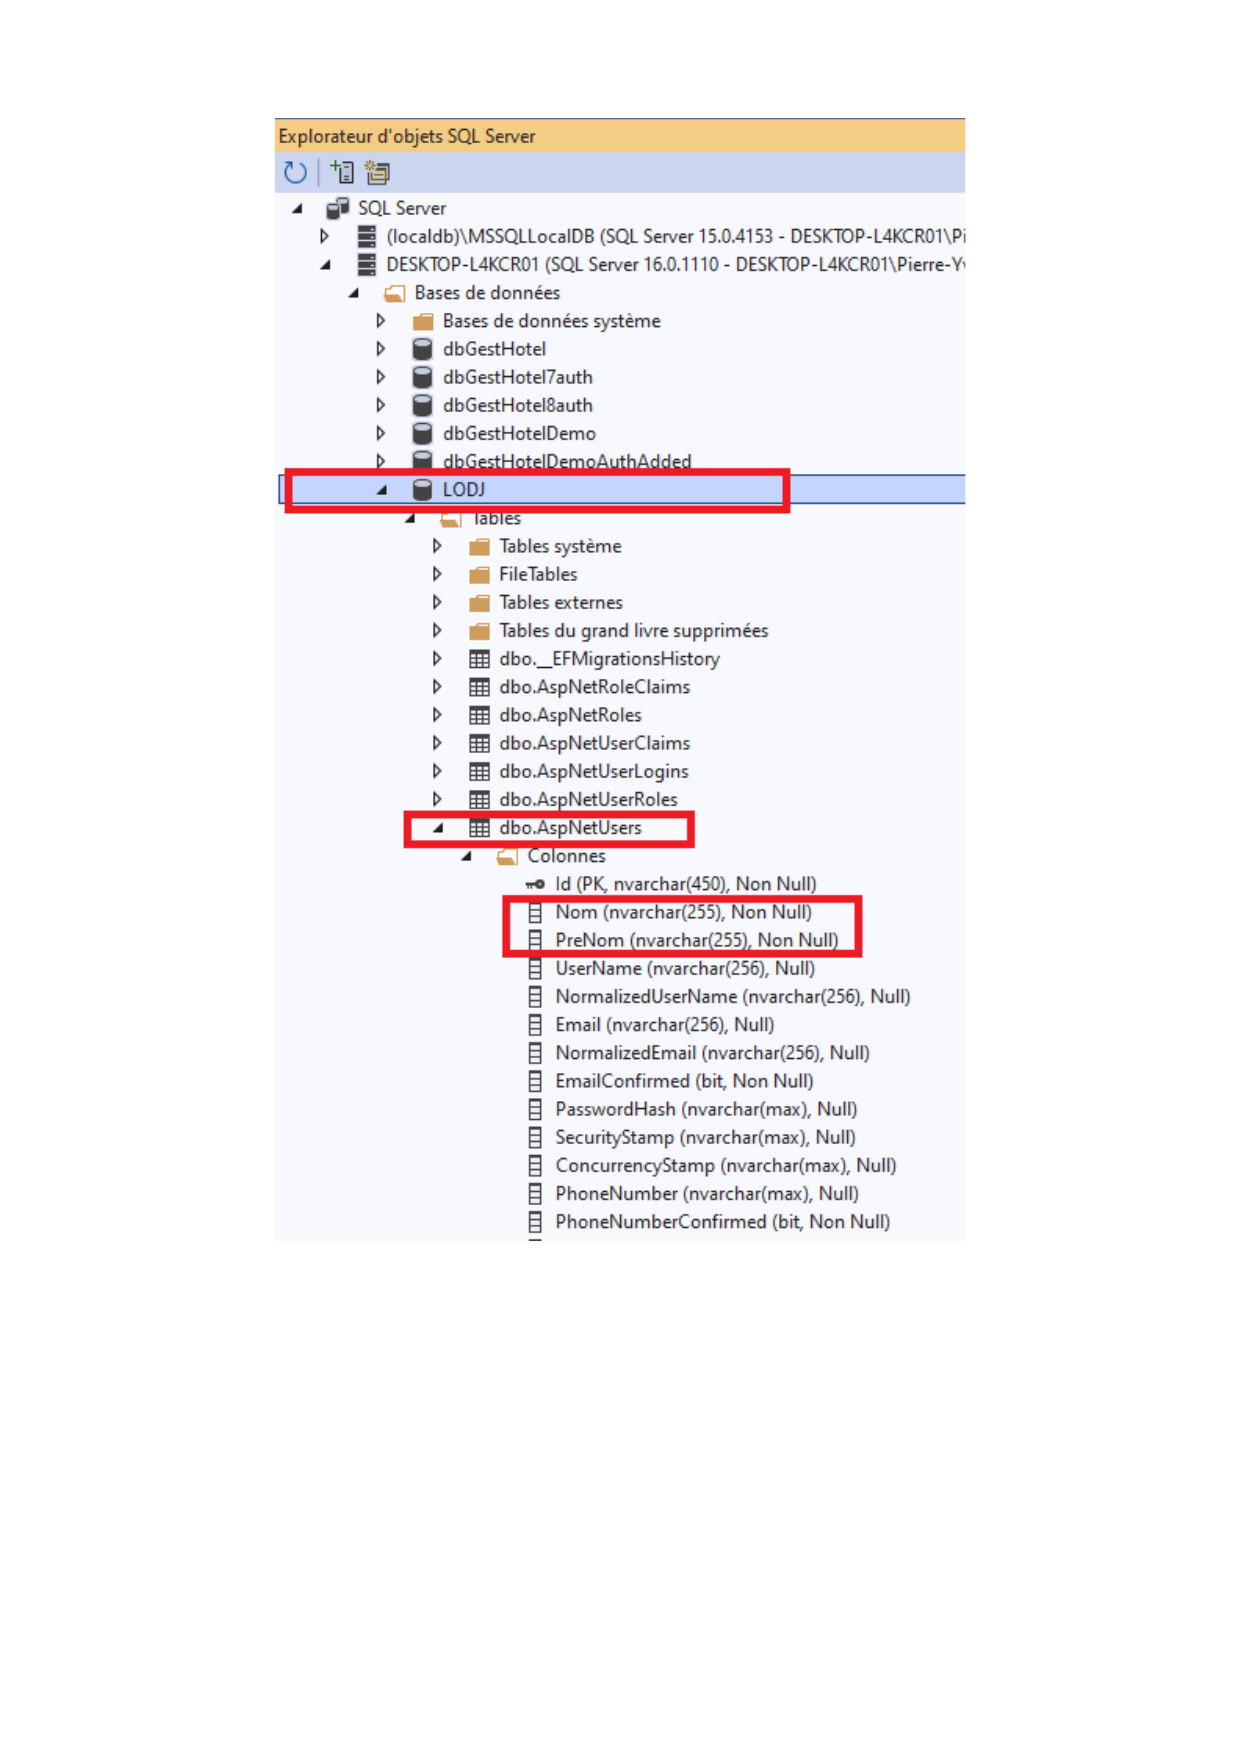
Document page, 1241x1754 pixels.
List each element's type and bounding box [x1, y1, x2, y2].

picture [274, 118, 966, 1241]
